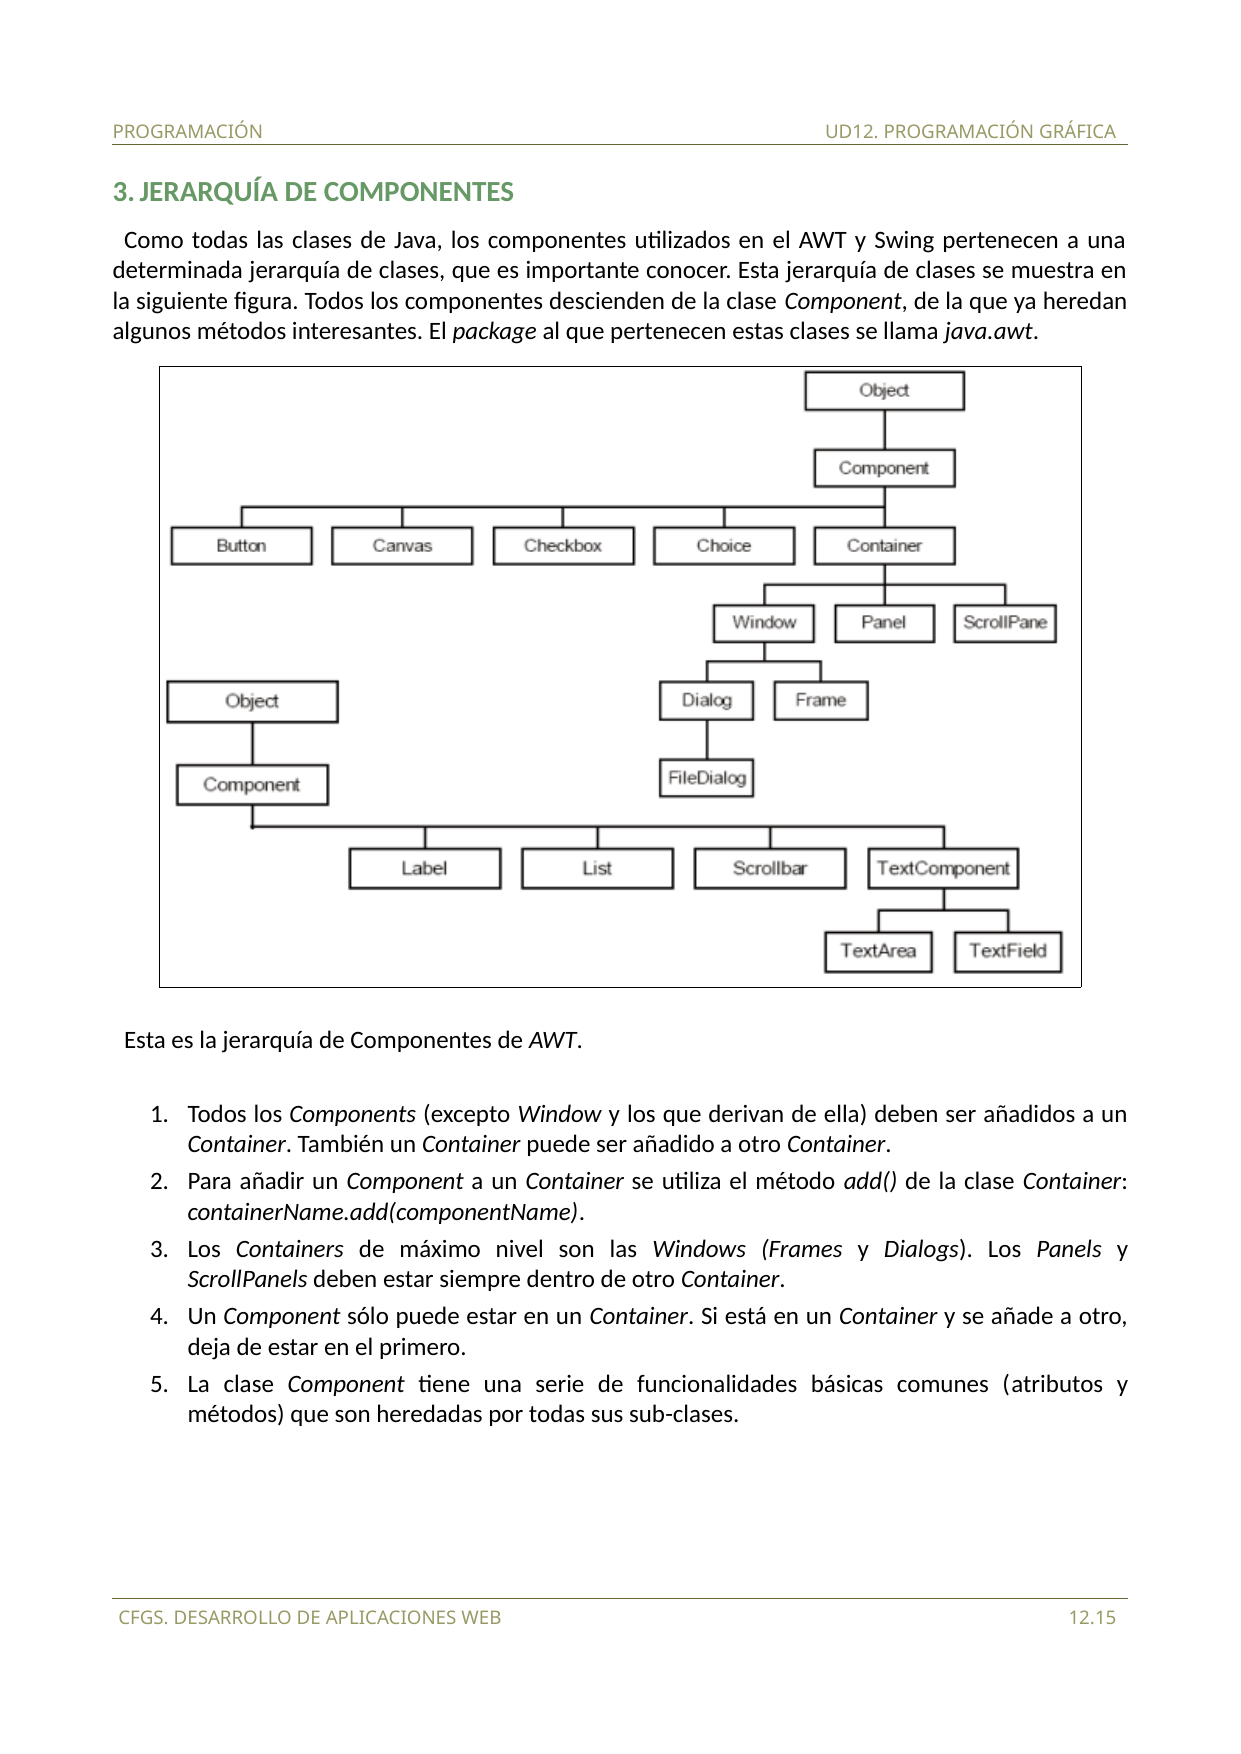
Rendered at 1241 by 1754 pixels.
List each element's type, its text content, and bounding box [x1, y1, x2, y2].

list Para añadir un Component a un Container se utiliza el método add() de la clase Container: containerName.add(componentName). [150, 1165, 1128, 1226]
list Un Component sólo puede estar en un Container. Si está en un Container y se añade a otro, deja de estar en el primero. [150, 1300, 1128, 1361]
list Los Containers de máximo nivel son las Windows (Frames y Dialogs). Los Panels y ScrollPanels deben estar siempre dentro de otro Container. [150, 1233, 1128, 1294]
subtitle Jerarquía de componentes [112, 173, 1128, 209]
text Esta es la jerarquía de Componentes de AWT. [112, 1024, 1128, 1054]
list Todos los Components (excepto Window y los que derivan de ella) deben ser añadidos a un Container. También un Container puede ser añadido a otro Container. [150, 1098, 1128, 1159]
text Como todas las clases de Java, los componentes utilizados en el AWT y Swing pertenecen a una determinada jerarquía de clases, que es importante conocer. Esta jerarquía de clases se muestra en la siguiente figura. Todos los componentes descienden de la clase Component, de la que ya heredan algunos métodos interesantes. El package al que pertenecen estas clases se llama java.awt. [112, 224, 1128, 346]
picture [162, 368, 1078, 984]
list La clase Component tiene una serie de funcionalidades básicas comunes (atributos y métodos) que son heredadas por todas sus sub-clases. [150, 1368, 1128, 1429]
